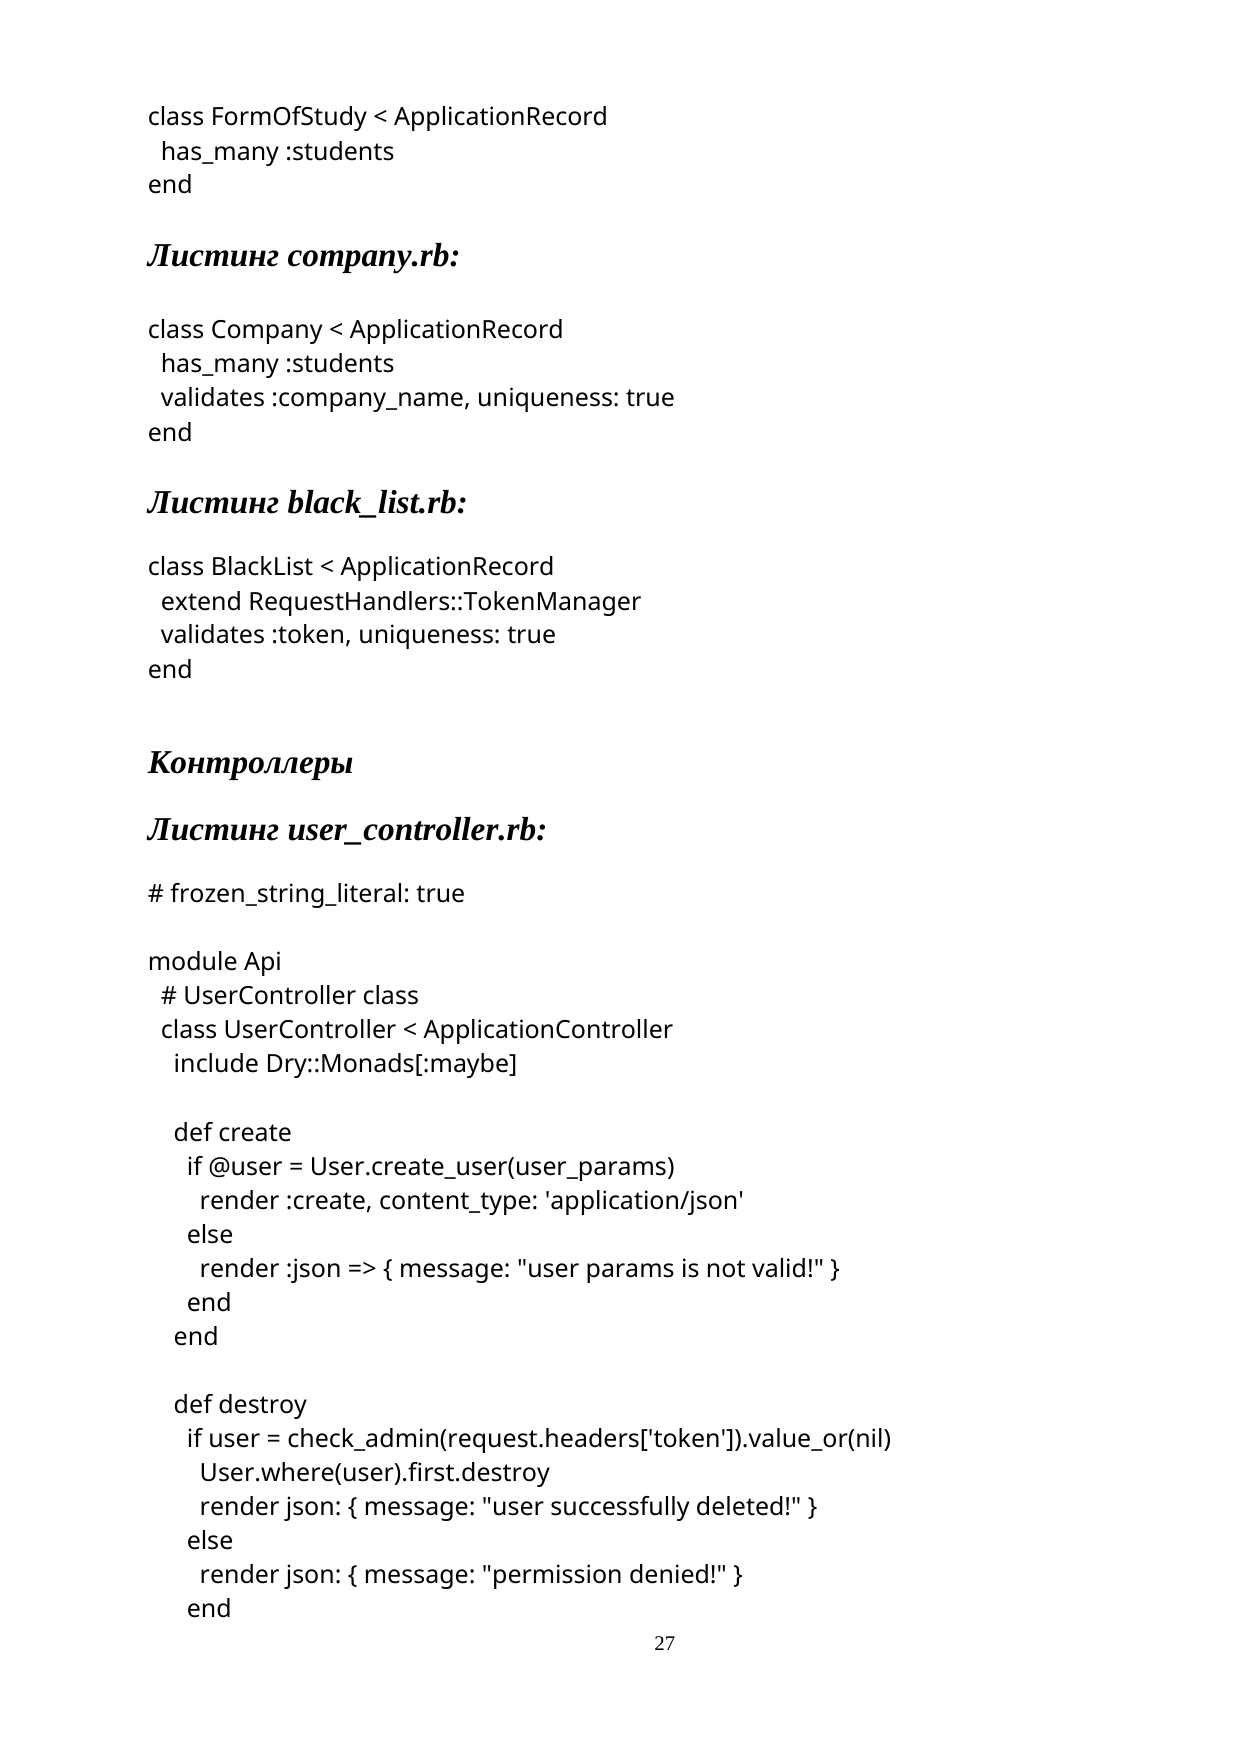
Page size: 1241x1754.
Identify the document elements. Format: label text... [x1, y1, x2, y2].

text # UserController class [148, 978, 1181, 1012]
text class UserController < ApplicationController [148, 1012, 1181, 1046]
text end [148, 1284, 1181, 1318]
text class FormOfStudy < ApplicationRecord [148, 99, 1181, 133]
text Листинг user_controller.rb: [148, 809, 1181, 847]
text render :json => { message: "user params is not valid!" } [148, 1250, 1181, 1284]
text User.where(user).first.destroy [148, 1455, 1181, 1489]
text # frozen_string_literal: true [148, 876, 1181, 910]
text end [148, 414, 1181, 448]
text module Api [148, 944, 1181, 978]
text Листинг company.rb: [148, 235, 1181, 274]
text include Dry::Monads[:maybe] [148, 1046, 1181, 1080]
text validates :token, uniqueness: true [148, 617, 1181, 651]
text end [148, 651, 1181, 685]
text validates :company_name, uniqueness: true [148, 380, 1181, 414]
text Листинг black_list.rb: [148, 482, 1181, 521]
text if @user = User.create_user(user_params) [148, 1148, 1181, 1182]
text class BlackList < ApplicationRecord [148, 549, 1181, 583]
text render json: { message: "permission denied!" } [148, 1557, 1181, 1591]
text render json: { message: "user successfully deleted!" } [148, 1489, 1181, 1523]
text Контроллеры [148, 742, 1181, 781]
text extend RequestHandlers::TokenManager [148, 583, 1181, 617]
text has_many :students [148, 346, 1181, 380]
text else [148, 1523, 1181, 1557]
text end [148, 1318, 1181, 1353]
text end [148, 1591, 1181, 1625]
text render :create, content_type: 'application/json' [148, 1182, 1181, 1216]
text end [148, 167, 1181, 201]
text def destroy [148, 1387, 1181, 1421]
text if user = check_admin(request.headers['token']).value_or(nil) [148, 1421, 1181, 1455]
text def create [148, 1114, 1181, 1148]
text has_many :students [148, 133, 1181, 167]
text class Company < ApplicationRecord [148, 312, 1181, 346]
text else [148, 1216, 1181, 1250]
